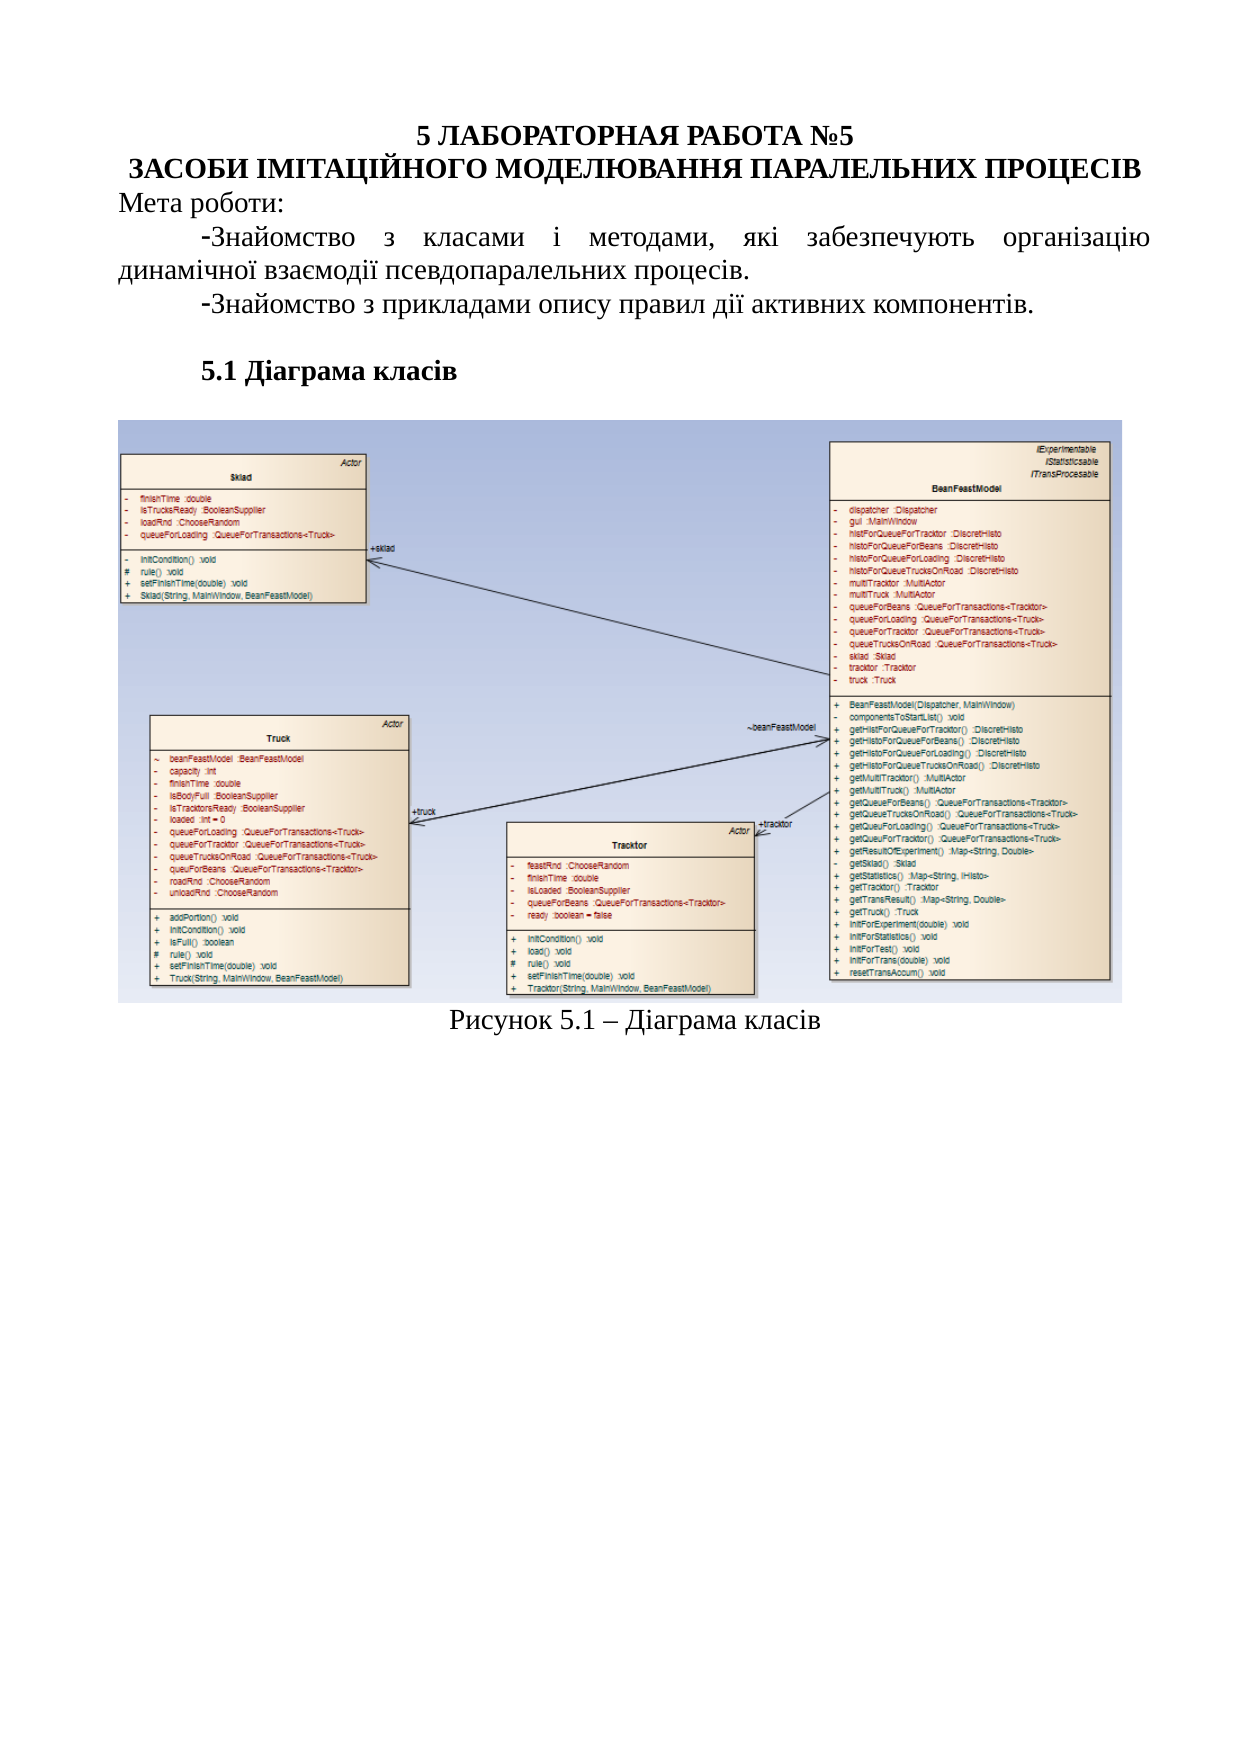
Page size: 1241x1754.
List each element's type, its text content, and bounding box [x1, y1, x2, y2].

text 5.1 Діаграма класів [118, 353, 1152, 387]
text Мета роботи: [118, 185, 1152, 219]
list Знайомство з класами і методами, які забезпечують організацію динамічної взаємодії псевдопаралельних процесів. [118, 219, 1152, 286]
text 5 ЛАБОРАТОРНАЯ РАБОТА №5 [118, 118, 1152, 152]
text ЗАСОБИ ІМІТАЦІЙНОГО МОДЕЛЮВАННЯ ПАРАЛЕЛЬНИХ ПРОЦЕСІВ [118, 152, 1152, 185]
list Знайомство з прикладами опису правил дії активних компонентів. [118, 286, 1152, 319]
text Рисунок 5.1 – Дiаграма класiв [118, 1002, 1152, 1036]
